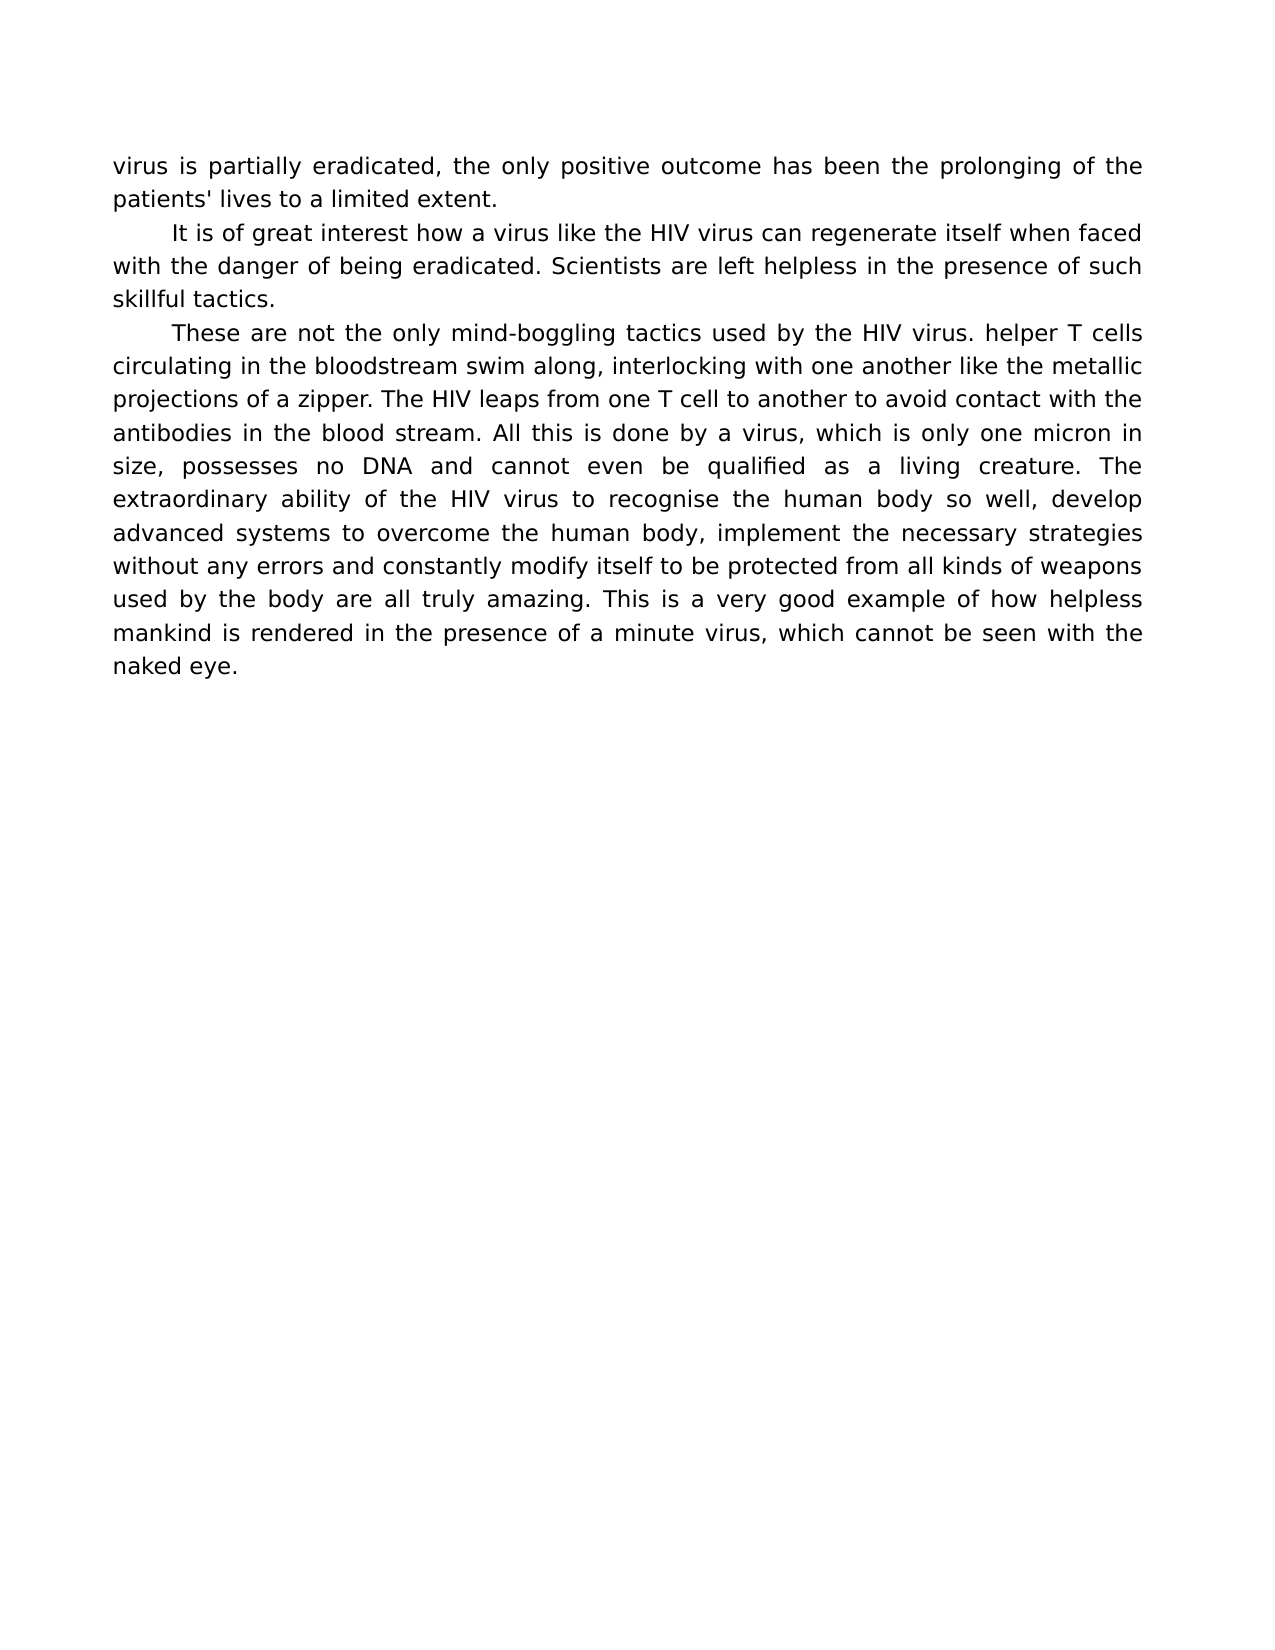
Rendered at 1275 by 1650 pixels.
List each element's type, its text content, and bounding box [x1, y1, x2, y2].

text These are not the only mind-boggling tactics used by the HIV virus. helper T cells circulating in the bloodstream swim along, interlocking with one another like the metallic projections of a zipper. The HIV leaps from one T cell to another to avoid contact with the antibodies in the blood stream. All this is done by a virus, which is only one micron in size, possesses no DNA and cannot even be qualified as a living creature. The extraordinary ability of the HIV virus to recognise the human body so well, develop advanced systems to overcome the human body, implement the necessary strategies without any errors and constantly modify itself to be protected from all kinds of weapons used by the body are all truly amazing. This is a very good example of how helpless mankind is rendered in the presence of a minute virus, which cannot be seen with the naked eye. [112, 314, 1145, 681]
text It is of great interest how a virus like the HIV virus can regenerate itself when faced with the danger of being eradicated. Scientists are left helpless in the presence of such skillful tactics. [112, 214, 1145, 314]
text virus is partially eradicated, the only positive outcome has been the prolonging of the patients' lives to a limited extent. [112, 148, 1145, 214]
